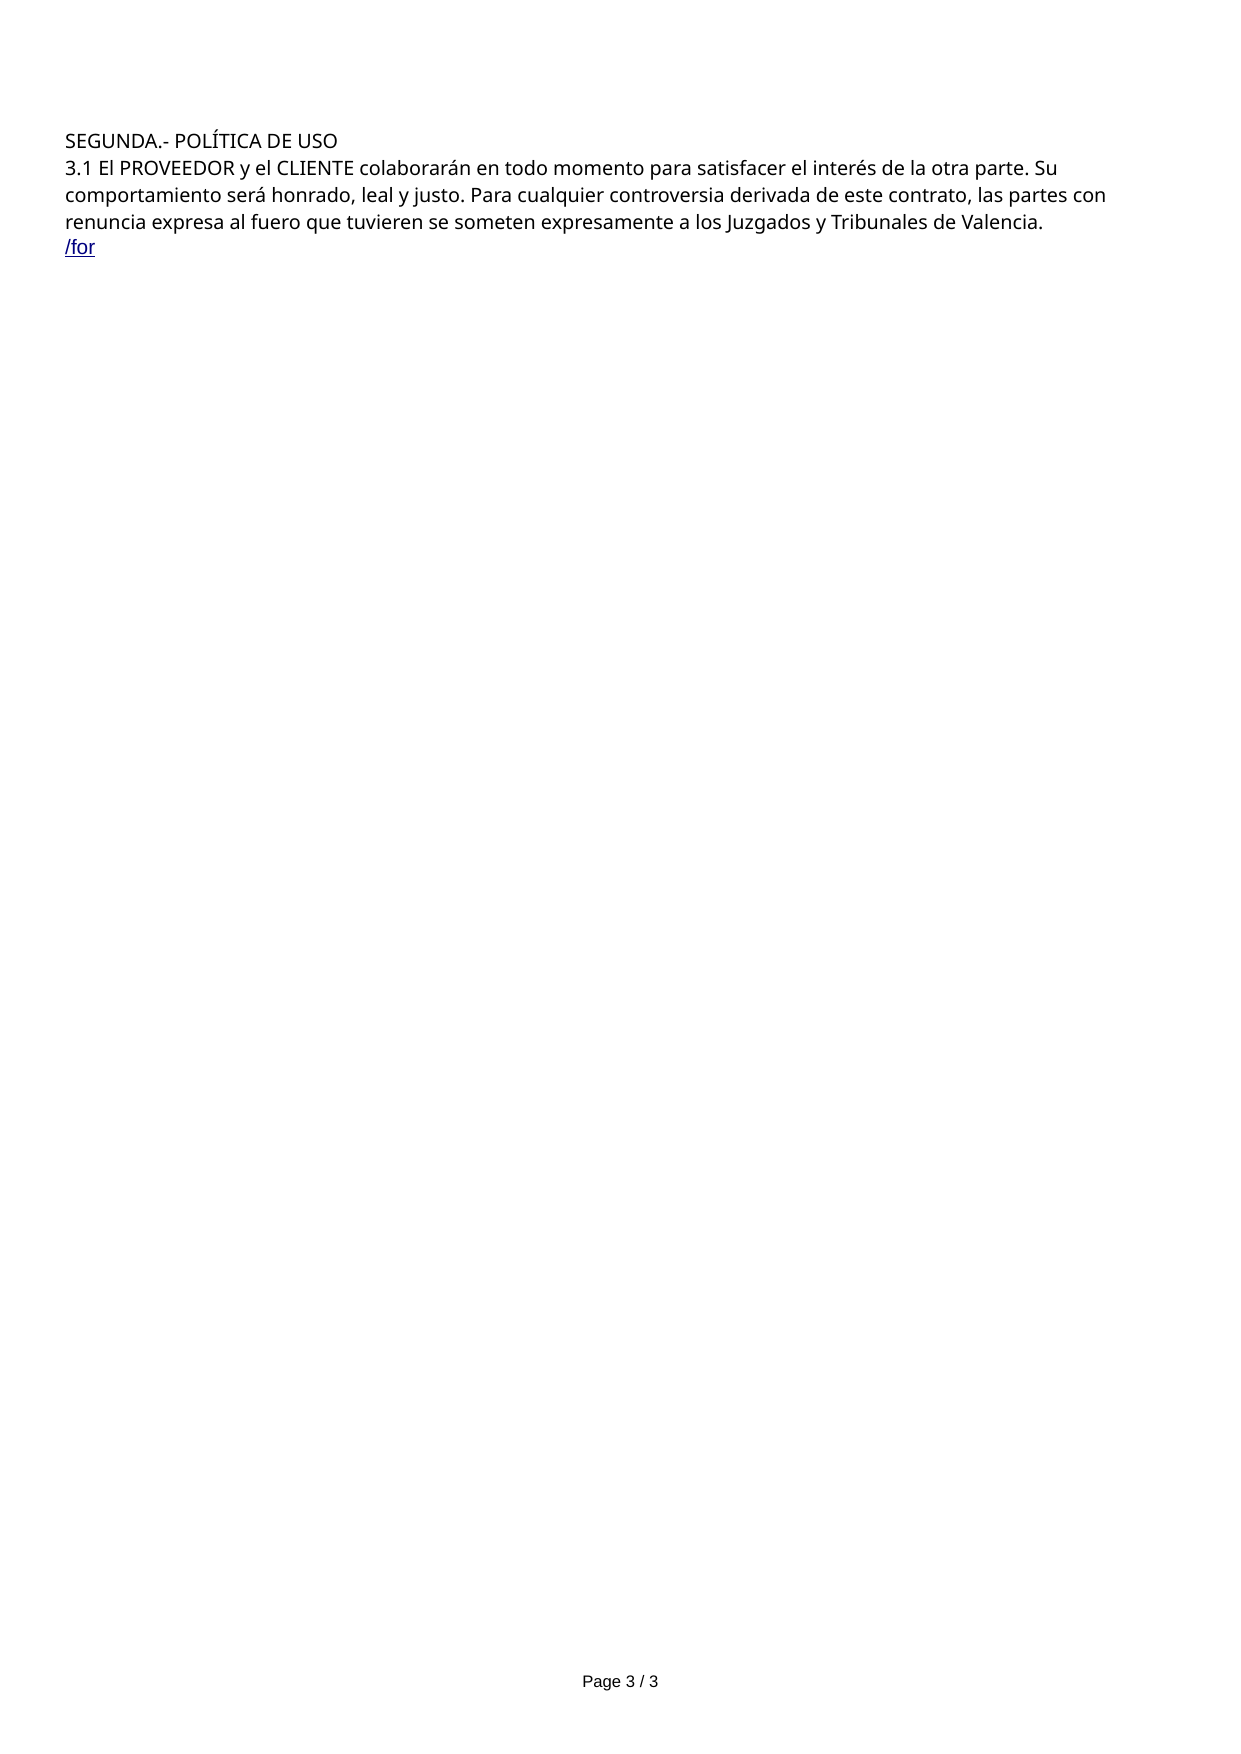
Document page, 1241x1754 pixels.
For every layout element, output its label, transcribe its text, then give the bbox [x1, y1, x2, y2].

text 3.1 El PROVEEDOR y el CLIENTE colaborarán en todo momento para satisfacer el interés de la otra parte. Su comportamiento será honrado, leal y justo. Para cualquier controversia derivada de este contrato, las partes con renuncia expresa al fuero que tuvieren se someten expresamente a los Juzgados y Tribunales de Valencia. [65, 154, 1175, 235]
text SEGUNDA.- POLÍTICA DE USO [65, 127, 1175, 154]
text /for [65, 235, 1175, 259]
